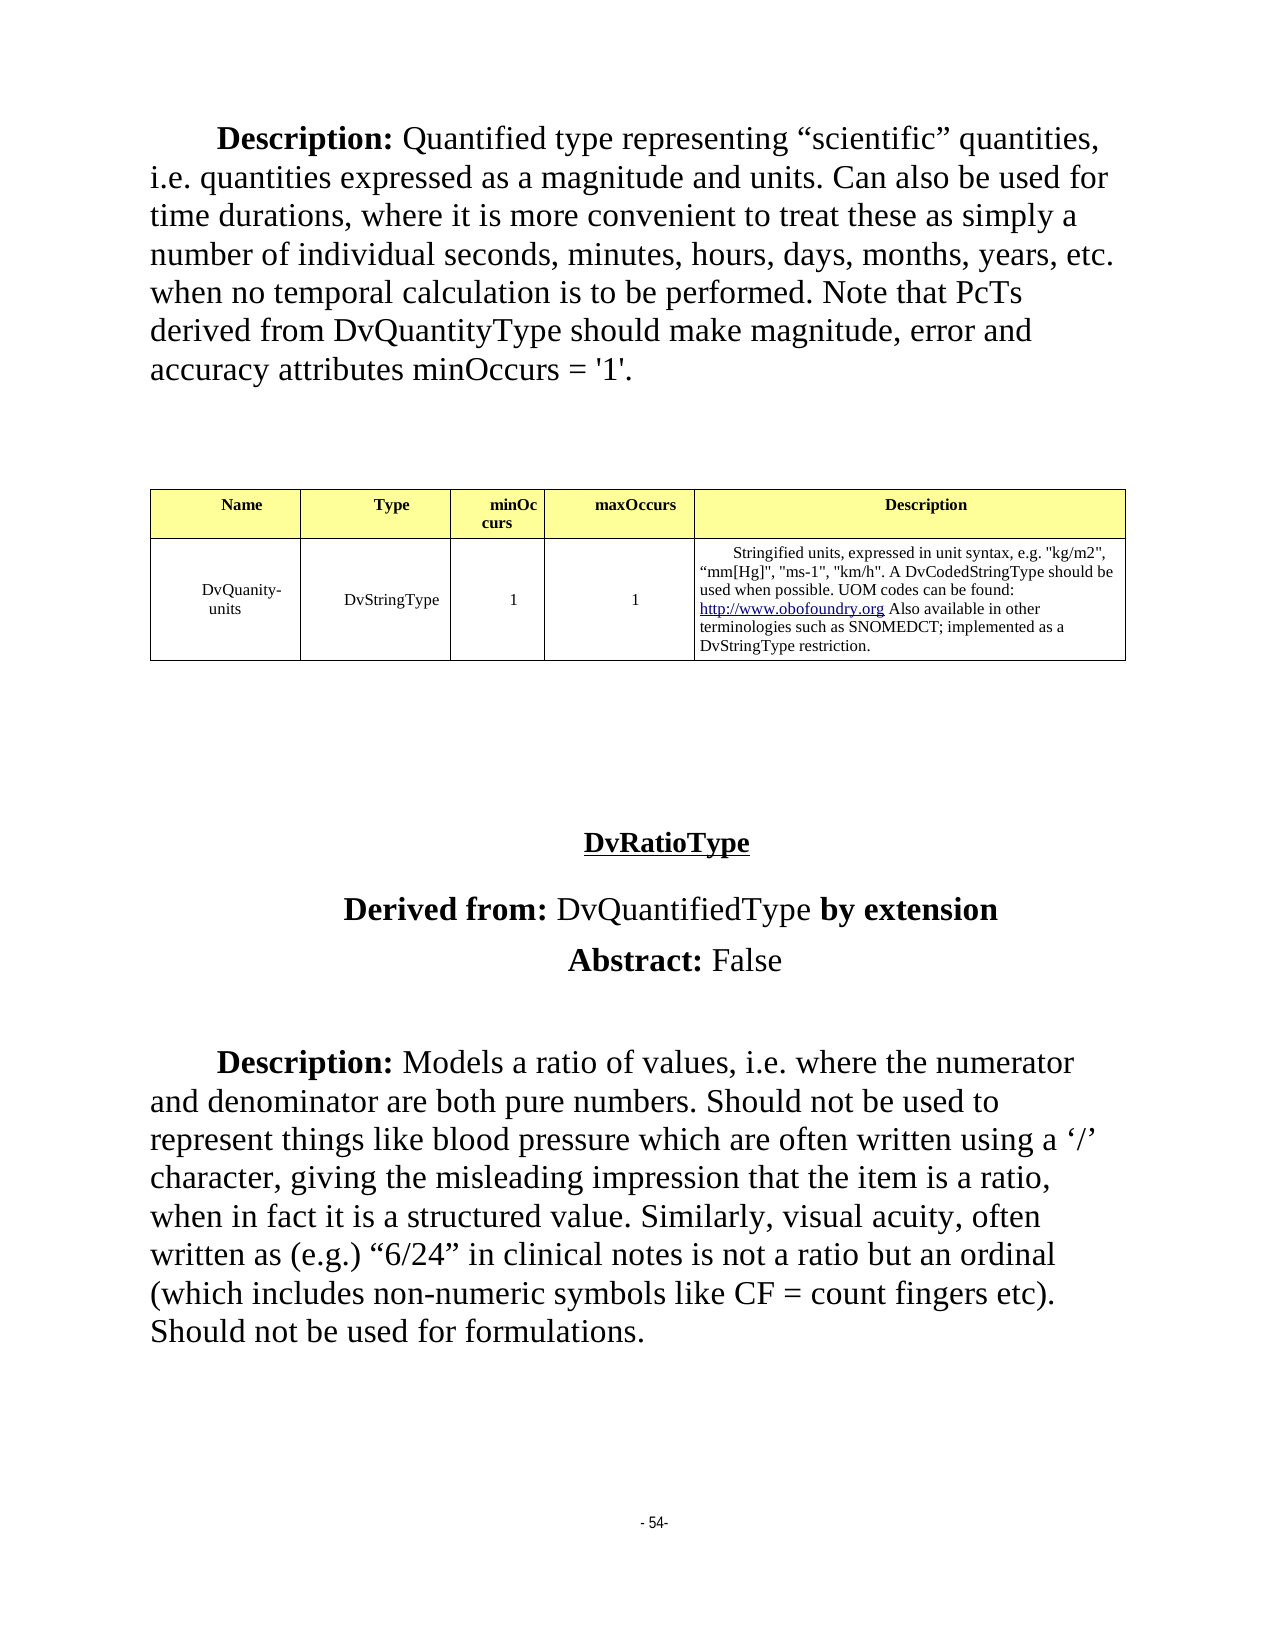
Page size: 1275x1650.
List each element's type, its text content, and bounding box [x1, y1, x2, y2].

table_cell Stringified units, expressed in unit syntax, e.g. "kg/m2", “mm[Hg]", "ms-1", "km/h". A DvCodedStringType should be used when possible. UOM codes can be found: http://www.obofoundry.org Also available in other terminologies such as SNOMEDCT; implemented as a DvStringType restriction. [695, 539, 1125, 660]
text Abstract: False [150, 940, 1125, 979]
table_cell DvQuanity-units [151, 539, 300, 660]
text Description: Quantified type representing “scientific” quantities, i.e. quantities expressed as a magnitude and units. Can also be used for time durations, where it is more convenient to treat these as simply a number of individual seconds, minutes, hours, days, months, years, etc. when no temporal calculation is to be performed. Note that PcTs derived from DvQuantityType should make magnitude, error and accuracy attributes minOccurs = '1'. [150, 118, 1125, 426]
table_header Description [695, 490, 1125, 538]
table_cell DvStringType [301, 539, 450, 660]
table_header Type [301, 490, 450, 538]
table_cell 1 [451, 539, 544, 660]
text Description: Models a ratio of values, i.e. where the numerator and denominator are both pure numbers. Should not be used to represent things like blood pressure which are often written using a ‘/’ character, giving the misleading impression that the item is a ratio, when in fact it is a structured value. Similarly, visual acuity, often written as (e.g.) “6/24” in clinical notes is not a ratio but an ordinal (which includes non-numeric symbols like CF = count fingers etc). Should not be used for formulations. [150, 1042, 1125, 1388]
table_header maxOccurs [545, 490, 694, 538]
text Derived from: DvQuantifiedType by extension [150, 889, 1125, 928]
table_header minOccurs [451, 490, 544, 538]
table_header Name [151, 490, 300, 538]
table_cell 1 [545, 539, 694, 660]
text DvRatioType [150, 826, 1125, 859]
